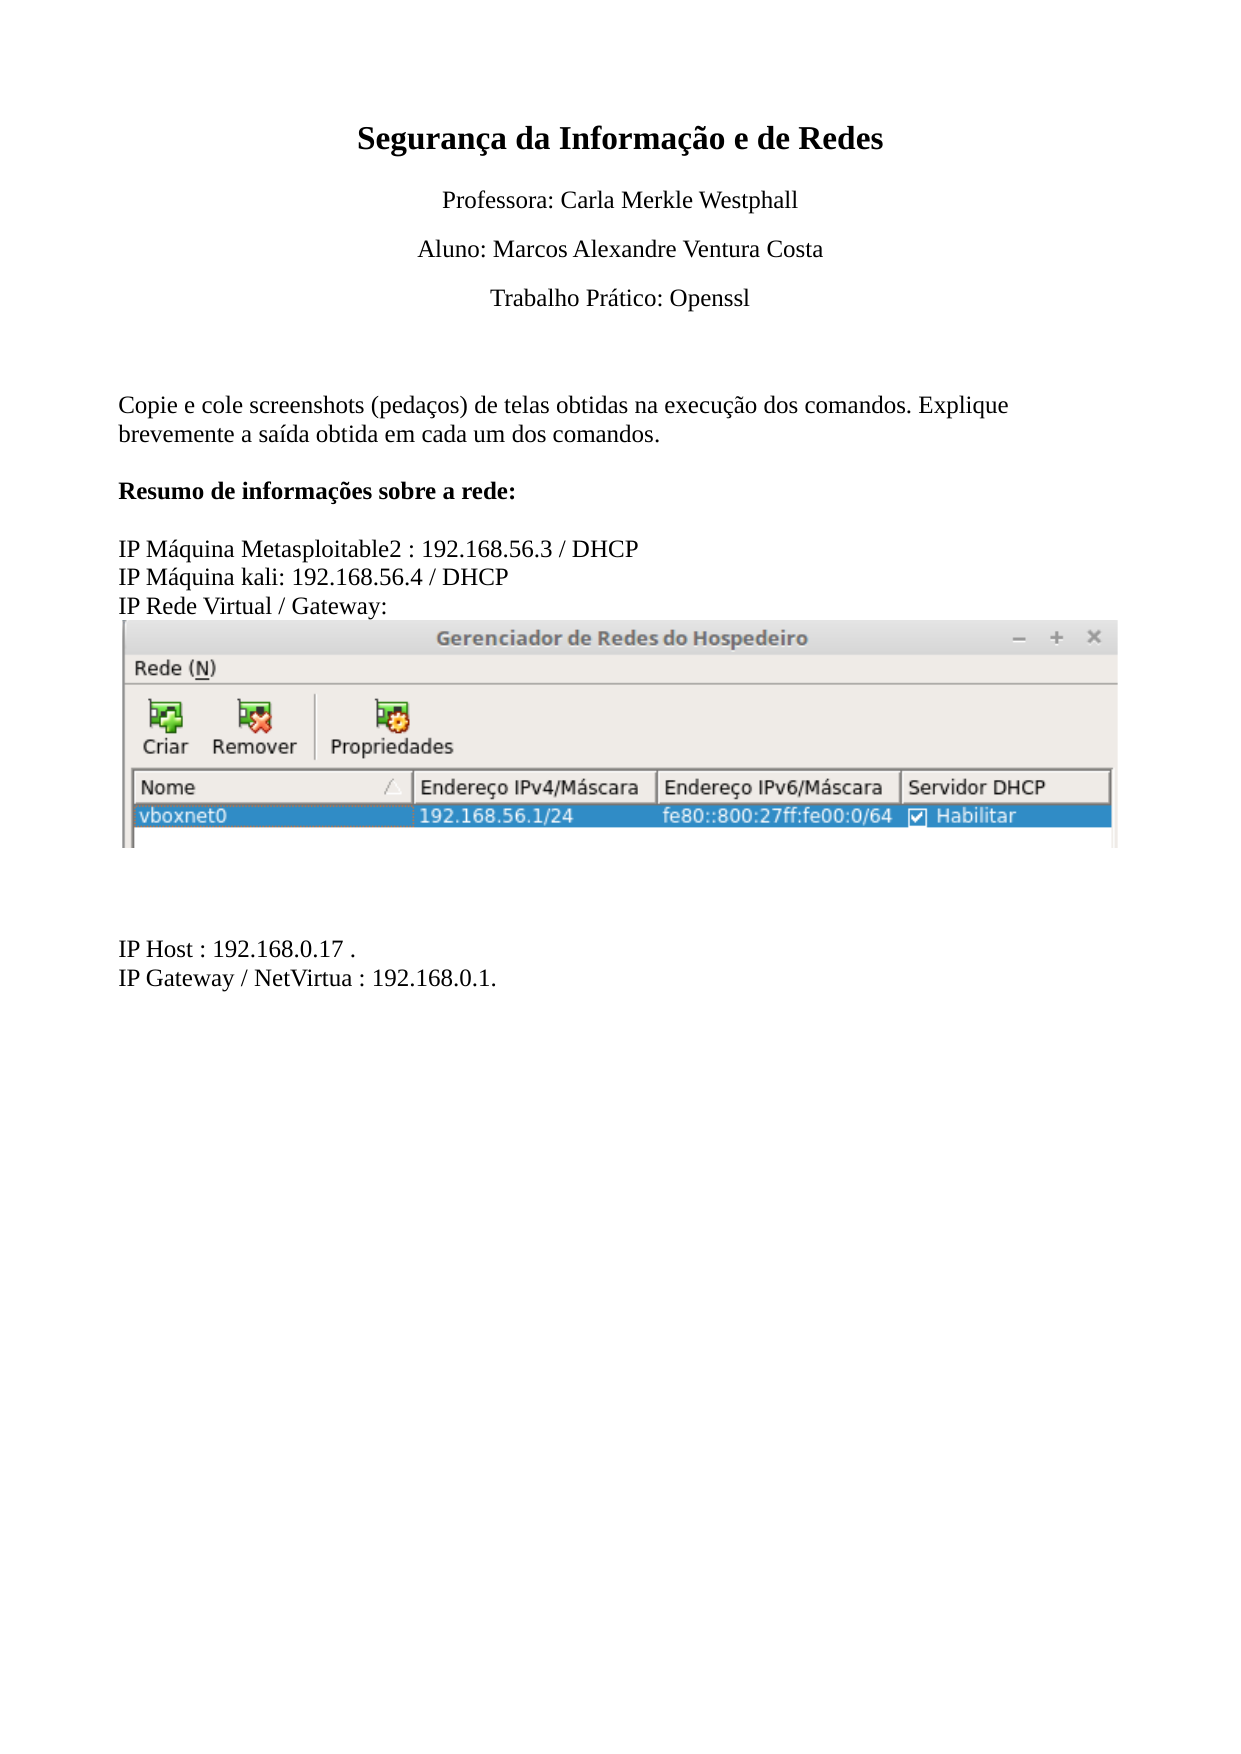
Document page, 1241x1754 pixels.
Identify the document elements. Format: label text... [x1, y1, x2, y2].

text Segurança da Informação e de Redes [118, 118, 1122, 156]
picture [122, 620, 1118, 848]
text Trabalho Prático: Openssl [118, 283, 1122, 312]
text Professora: Carla Merkle Westphall [118, 185, 1122, 214]
text Aluno: Marcos Alexandre Ventura Costa [118, 234, 1122, 263]
text Resumo de informações sobre a rede: [118, 476, 1122, 505]
text IP Gateway / NetVirtua : 192.168.0.1. [118, 963, 1122, 992]
text IP Máquina Metasploitable2 : 192.168.56.3 / DHCP [118, 534, 1122, 562]
text IP Host : 192.168.0.17 . [118, 934, 1122, 963]
text Copie e cole screenshots (pedaços) de telas obtidas na execução dos comandos. Explique brevemente a saída obtida em cada um dos comandos. [118, 390, 1122, 447]
text IP Rede Virtual / Gateway: [118, 591, 1122, 620]
text IP Máquina kali: 192.168.56.4 / DHCP [118, 562, 1122, 591]
